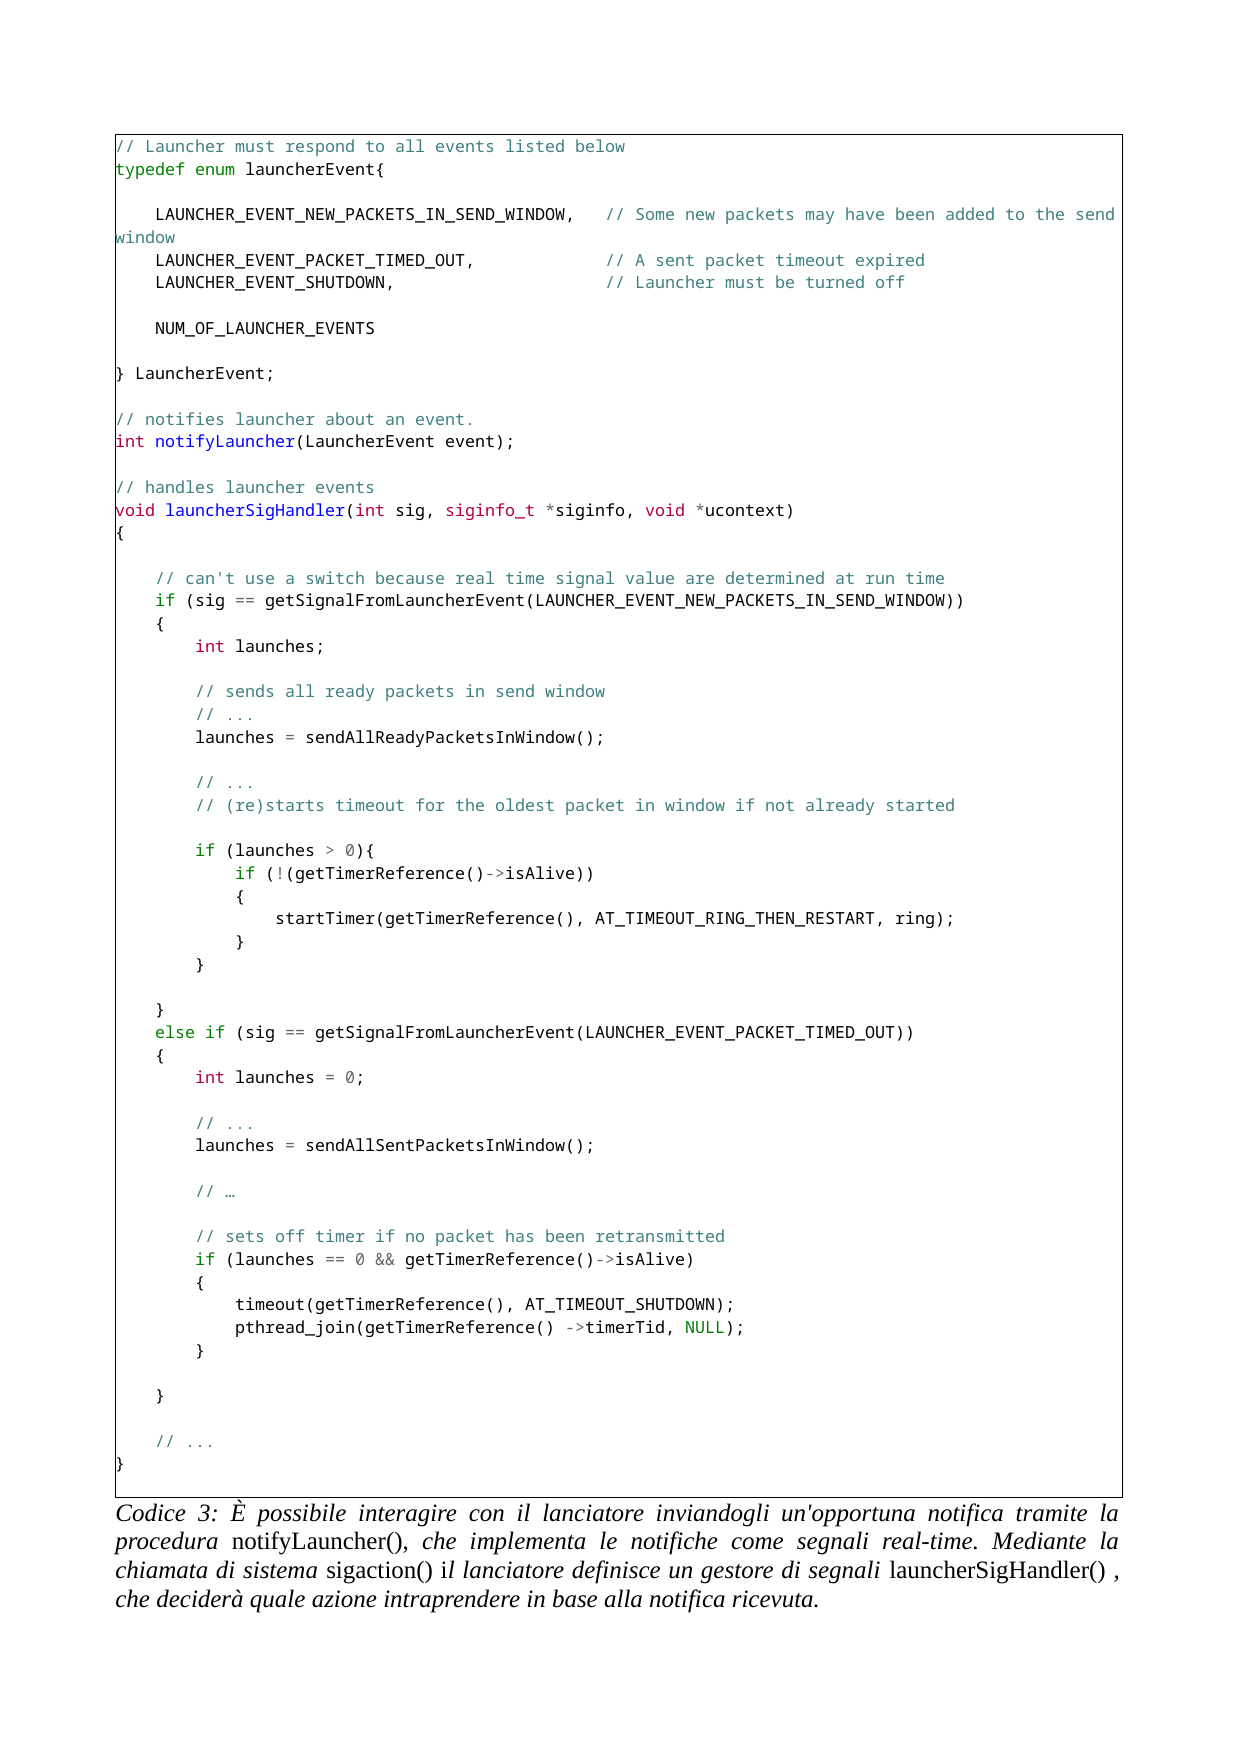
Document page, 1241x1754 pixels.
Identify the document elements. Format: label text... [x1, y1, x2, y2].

text Codice 3: È possibile interagire con il lanciatore inviandogli un'opportuna notifica tramite la procedura notifyLauncher(), che implementa le notifiche come segnali real-time. Mediante la chiamata di sistema sigaction() il lanciatore definisce un gestore di segnali launcherSigHandler() , che deciderà quale azione intraprendere in base alla notifica ricevuta. [116, 147, 1122, 1497]
text Codice 3: È possibile interagire con il lanciatore inviandogli un'opportuna notifica tramite la procedura notifyLauncher(), che implementa le notifiche come segnali real-time. Mediante la chiamata di sistema sigaction() il lanciatore definisce un gestore di segnali launcherSigHandler() , che deciderà quale azione intraprendere in base alla notifica ricevuta. [115, 1498, 1122, 1613]
